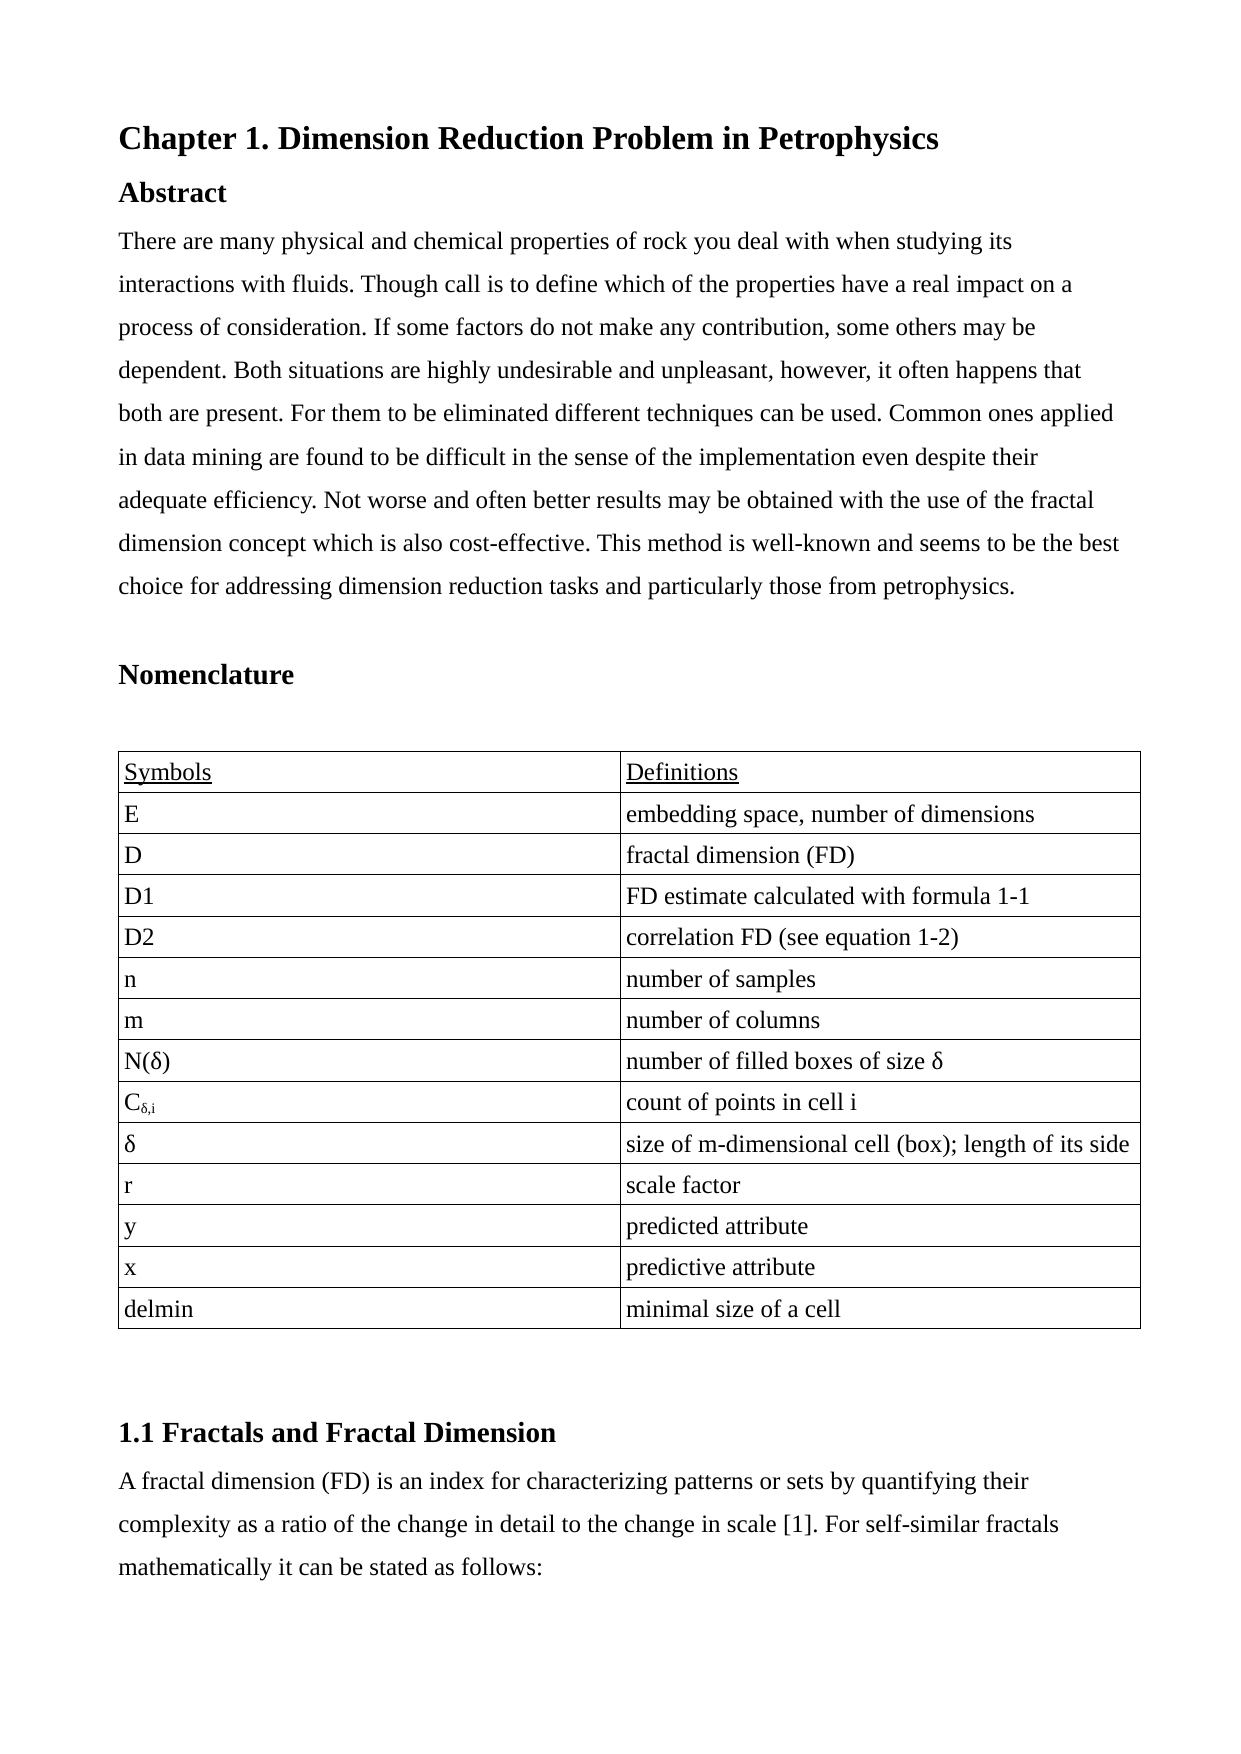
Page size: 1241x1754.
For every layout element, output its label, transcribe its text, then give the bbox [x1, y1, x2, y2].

text Chapter 1. Dimension Reduction Problem in Petrophysics [118, 118, 1122, 156]
table_cell Cδ,i [119, 1082, 620, 1122]
table_cell count of points in cell i [621, 1082, 1140, 1122]
table_cell D [119, 834, 620, 874]
table_header Definitions [621, 752, 1140, 792]
table_cell E [119, 793, 620, 833]
table_cell fractal dimension (FD) [621, 834, 1140, 874]
table_cell predictive attribute [621, 1247, 1140, 1287]
table_cell embedding space, number of dimensions [621, 793, 1140, 833]
table_cell size of m-dimensional cell (box); length of its side [621, 1123, 1140, 1163]
table_cell correlation FD (see equation 1-2) [621, 917, 1140, 957]
table_cell delmin [119, 1288, 620, 1328]
table_cell N(δ) [119, 1040, 620, 1081]
table_cell m [119, 999, 620, 1039]
table_cell scale factor [621, 1164, 1140, 1204]
text A fractal dimension (FD) is an index for characterizing patterns or sets by quantifying their complexity as a ratio of the change in detail to the change in scale [1]. For self-similar fractals mathematically it can be stated as follows: [118, 1466, 1122, 1581]
table_cell D1 [119, 875, 620, 916]
text 1.1 Fractals and Fractal Dimension [118, 1415, 1122, 1449]
table_cell x [119, 1247, 620, 1287]
table_cell FD estimate calculated with formula 1-1 [621, 875, 1140, 916]
text There are many physical and chemical properties of rock you deal with when studying its interactions with fluids. Though call is to define which of the properties have a real impact on a process of consideration. If some factors do not make any contribution, some others may be dependent. Both situations are highly undesirable and unpleasant, however, it often happens that both are present. For them to be eliminated different techniques can be used. Common ones applied in data mining are found to be difficult in the sense of the implementation even despite their adequate efficiency. Not worse and often better results may be obtained with the use of the fractal dimension concept which is also cost-effective. This method is well-known and seems to be the best choice for addressing dimension reduction tasks and particularly those from petrophysics. [118, 226, 1122, 600]
table_cell number of samples [621, 958, 1140, 998]
table_cell D2 [119, 917, 620, 957]
table_cell number of filled boxes of size δ [621, 1040, 1140, 1081]
table_cell number of columns [621, 999, 1140, 1039]
table_cell n [119, 958, 620, 998]
table_cell minimal size of a cell [621, 1288, 1140, 1328]
table_cell predicted attribute [621, 1205, 1140, 1246]
table_cell δ [119, 1123, 620, 1163]
text Abstract [118, 176, 1122, 209]
text Nomenclature [118, 657, 1122, 691]
table_cell r [119, 1164, 620, 1204]
table_cell y [119, 1205, 620, 1246]
table_header Symbols [119, 752, 620, 792]
